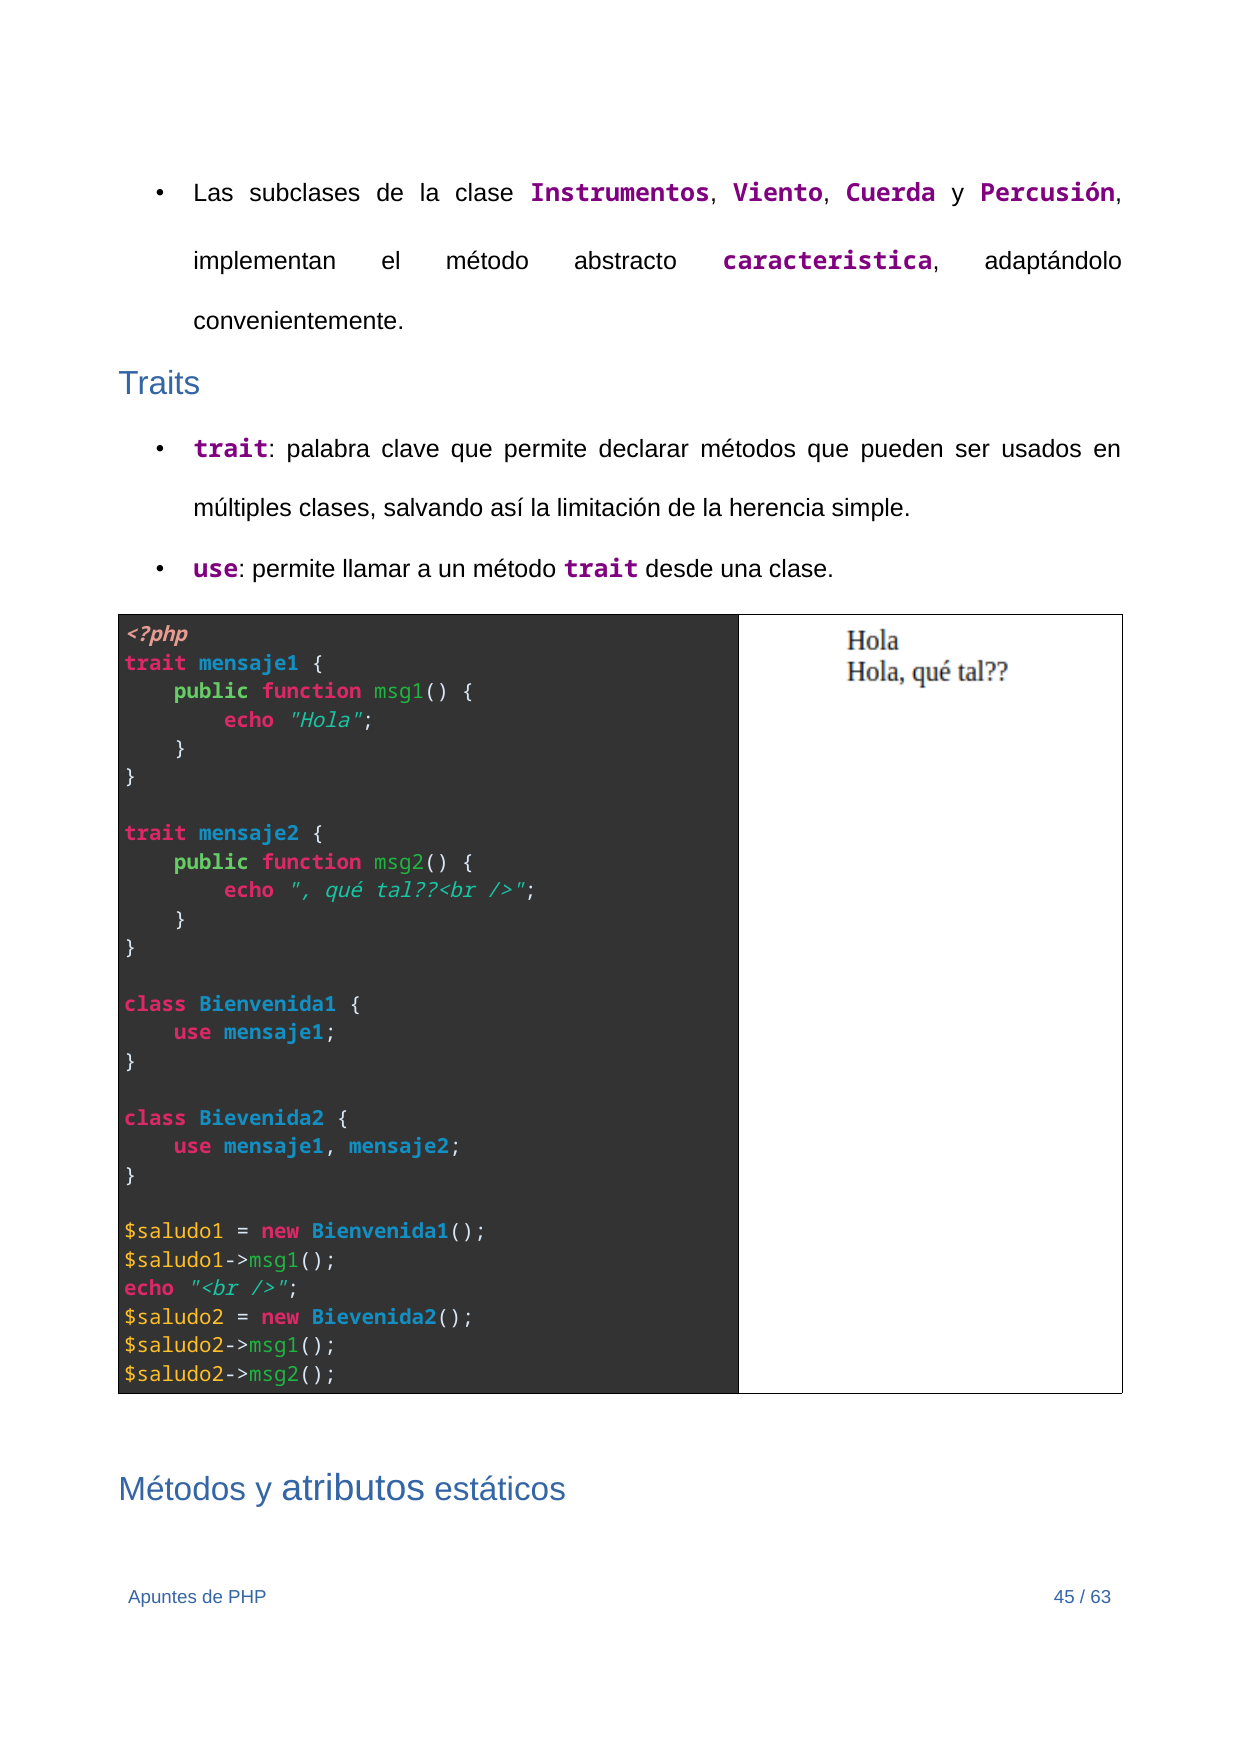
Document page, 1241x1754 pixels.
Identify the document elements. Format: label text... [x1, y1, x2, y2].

table_header <?php trait mensaje1 { public function msg1() { echo "Hola"; } } trait mensaje2 { public function msg2() { echo ", qué tal??<br />"; } } class Bienvenida1 { use mensaje1; } class Bievenida2 { use mensaje1, mensaje2; } $saludo1 = new Bienvenida1(); $saludo1->msg1(); echo "<br />"; $saludo2 = new Bievenida2(); $saludo2->msg1(); $saludo2->msg2(); [119, 615, 738, 1393]
picture [837, 619, 1023, 695]
table_header [739, 615, 1122, 1393]
text Métodos y atributos estáticos [118, 1465, 1122, 1508]
text Traits [118, 363, 1122, 402]
list trait: palabra clave que permite declarar métodos que pueden ser usados en múltiples clases, salvando así la limitación de la herencia simple. [156, 430, 1122, 522]
list Las subclases de la clase Instrumentos, Viento, Cuerda y Percusión, implementan el método abstracto caracteristica, adaptándolo convenientemente. [156, 175, 1122, 334]
list use: permite llamar a un método trait desde una clase. [156, 551, 1122, 585]
